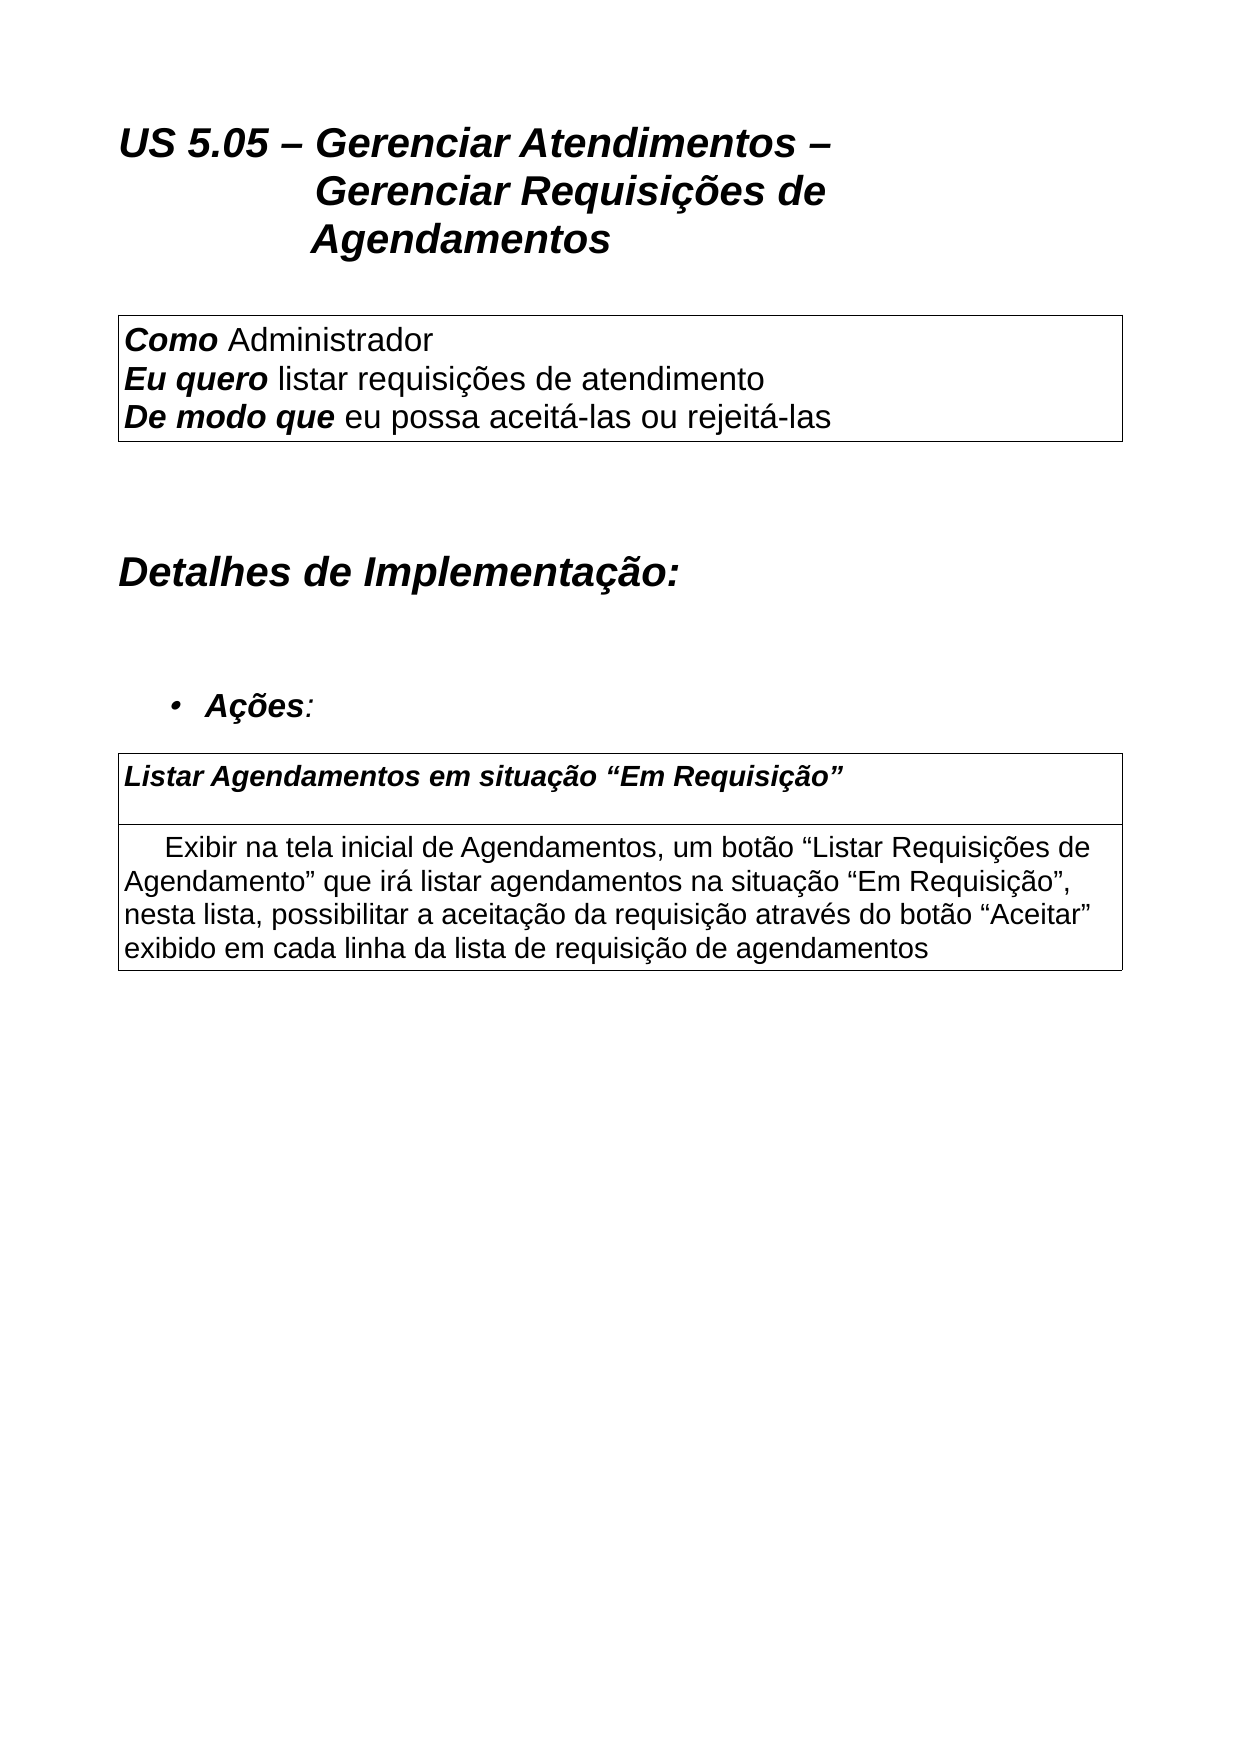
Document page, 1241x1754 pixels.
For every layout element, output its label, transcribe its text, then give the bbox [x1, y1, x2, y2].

table_header Listar Agendamentos em situação “Em Requisição” [119, 754, 1122, 824]
table_cell Exibir na tela inicial de Agendamentos, um botão “Listar Requisições de Agendamento” que irá listar agendamentos na situação “Em Requisição”, nesta lista, possibilitar a aceitação da requisição através do botão “Aceitar” exibido em cada linha da lista de requisição de agendamentos [119, 825, 1122, 970]
table_header Como Administrador Eu quero listar requisições de atendimento De modo que eu possa aceitá-las ou rejeitá-las [119, 316, 1122, 441]
text Gerenciar Requisições de Agendamentos [118, 166, 1122, 262]
text Detalhes de Implementação: [118, 547, 1122, 595]
list Ações: [167, 686, 1122, 753]
text US 5.05 – Gerenciar Atendimentos – [118, 118, 1122, 166]
